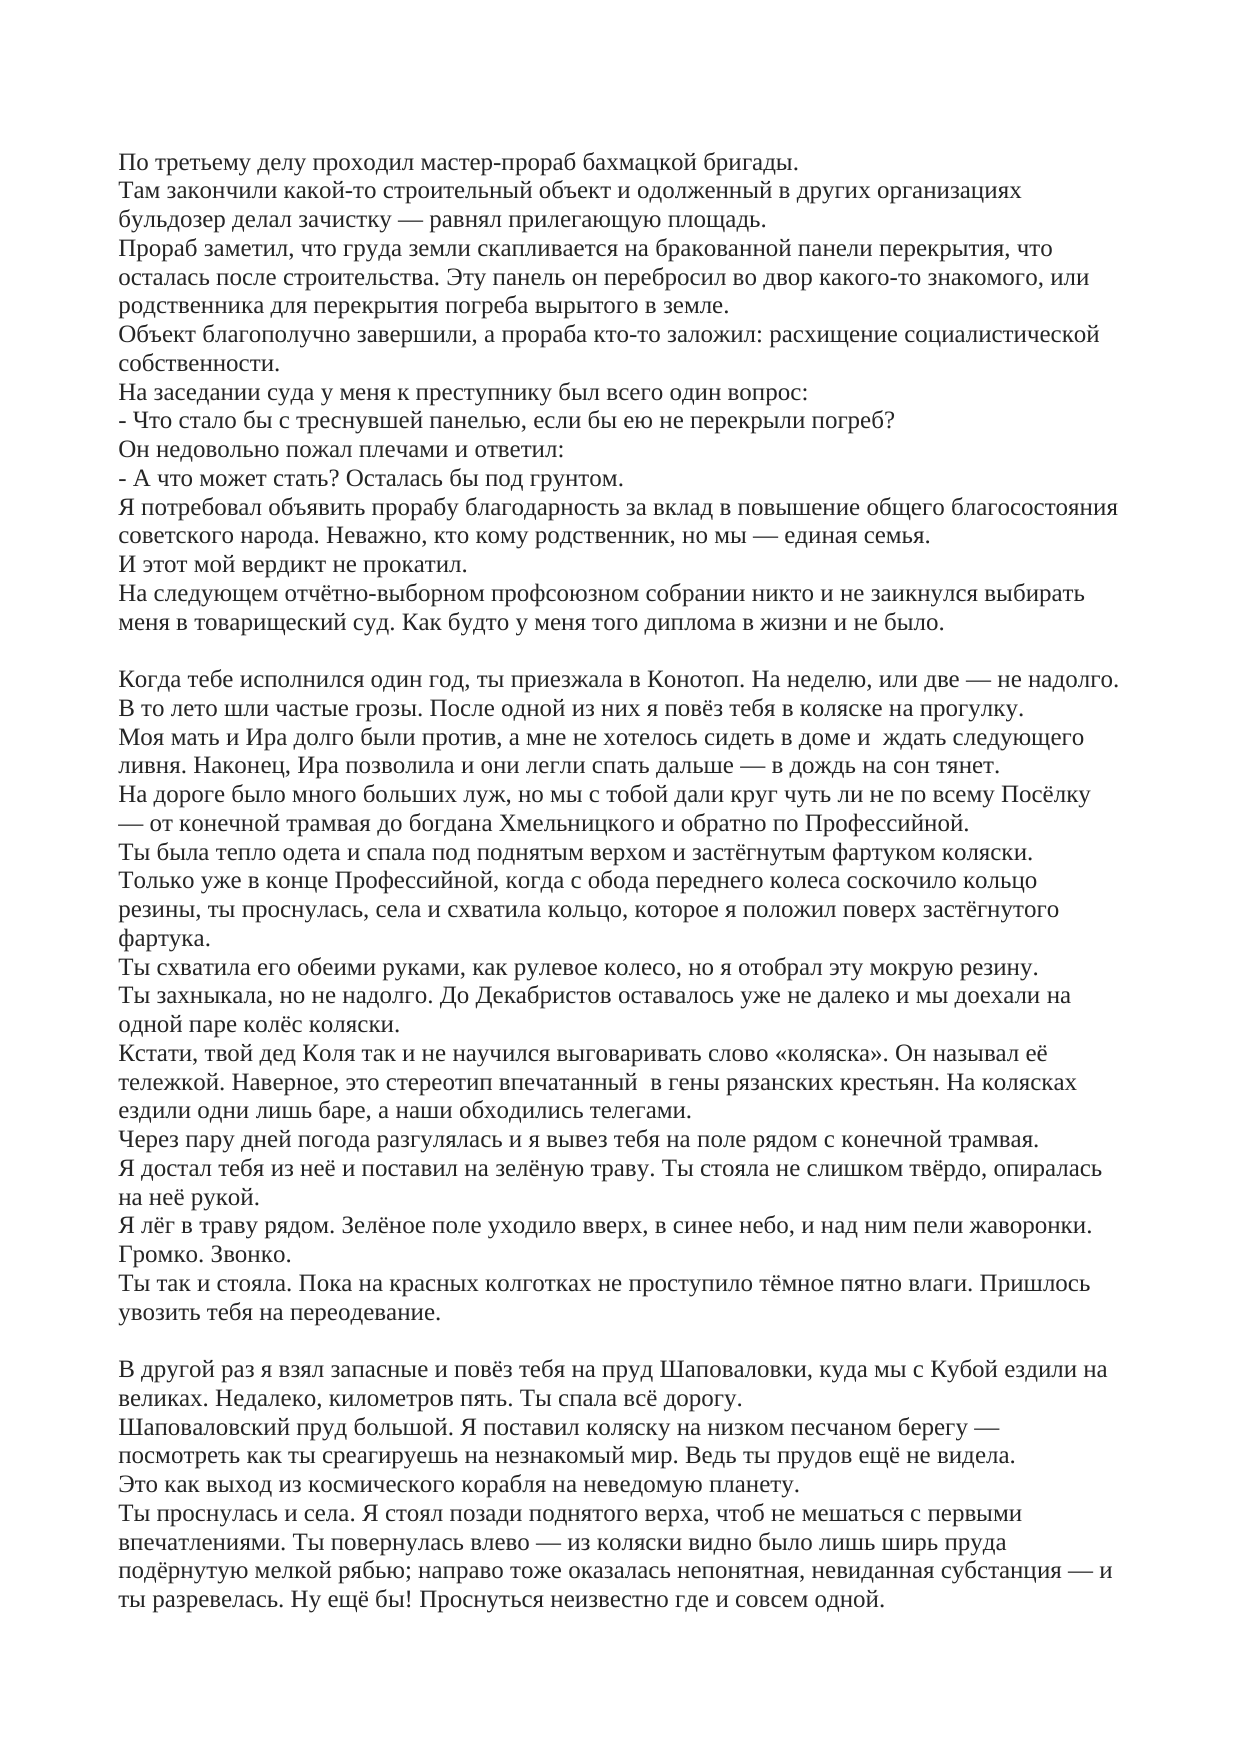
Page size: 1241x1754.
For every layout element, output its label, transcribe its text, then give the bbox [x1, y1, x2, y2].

text Там закончили какой-то строительный объект и одолженный в других организациях бульдозер делал зачистку — равнял прилегающую площадь. [118, 176, 1122, 233]
text Ты так и стояла. Пока на красных колготках не проступило тёмное пятно влаги. Пришлось увозить тебя на переодевание. [118, 1268, 1122, 1326]
text Я лёг в траву рядом. Зелёное поле уходило вверх, в синее небо, и над ним пели жаворонки. Громко. Звонко. [118, 1211, 1122, 1268]
text На следующем отчётно-выборном профсоюзном собрании никто и не заикнулся выбирать меня в товарищеский суд. Как будто у меня того диплома в жизни и не было. [118, 578, 1122, 636]
text На дороге было много больших луж, но мы с тобой дали круг чуть ли не по всему Посёлку — от конечной трамвая до богдана Хмельницкого и обратно по Профессийной. [118, 779, 1122, 837]
text В то лето шли частые грозы. После одной из них я повёз тебя в коляске на прогулку. [118, 693, 1122, 722]
text Я потребовал объявить прорабу благодарность за вклад в повышение общего благосостояния советского народа. Неважно, кто кому родственник, но мы — единая семья. [118, 492, 1122, 549]
text - А что может стать? Осталась бы под грунтом. [118, 463, 1122, 492]
text Прораб заметил, что груда земли скапливается на бракованной панели перекрытия, что осталась после строительства. Эту панель он перебросил во двор какого-то знакомого, или родственника для перекрытия погреба вырытого в земле. [118, 233, 1122, 319]
text По третьему делу проходил мастер-прораб бахмацкой бригады. [118, 147, 1122, 176]
text Через пару дней погода разгулялась и я вывез тебя на поле рядом с конечной трамвая. [118, 1124, 1122, 1153]
text И этот мой вердикт не прокатил. [118, 549, 1122, 578]
text Только уже в конце Профессийной, когда с обода переднего колеса соскочило кольцо резины, ты проснулась, села и схватила кольцо, которое я положил поверх застёгнутого фартука. [118, 866, 1122, 952]
text Моя мать и Ира долго были против, а мне не хотелось сидеть в доме и ждать следующего ливня. Наконец, Ира позволила и они легли спать дальше — в дождь на сон тянет. [118, 722, 1122, 779]
text Когда тебе исполнился один год, ты приезжала в Конотоп. На неделю, или две — не надолго. [118, 664, 1122, 693]
text Ты проснулась и села. Я стоял позади поднятого верха, чтоб не мешаться с первыми впечатлениями. Ты повернулась влево — из коляски видно было лишь ширь пруда подёрнутую мелкой рябью; направо тоже оказалась непонятная, невиданная субстанция — и ты разревелась. Ну ещё бы! Проснуться неизвестно где и совсем одной. [118, 1498, 1122, 1613]
text Это как выход из космического корабля на неведомую планету. [118, 1469, 1122, 1498]
text Объект благополучно завершили, а прораба кто-то заложил: расхищение социалистической собственности. [118, 319, 1122, 377]
text Шаповаловский пруд большой. Я поставил коляску на низком песчаном берегу — посмотреть как ты среагируешь на незнакомый мир. Ведь ты прудов ещё не видела. [118, 1412, 1122, 1469]
text - Что стало бы с треснувшей панелью, если бы ею не перекрыли погреб? [118, 406, 1122, 434]
text В другой раз я взял запасные и повёз тебя на пруд Шаповаловки, куда мы с Кубой ездили на великах. Недалеко, километров пять. Ты спала всё дорогу. [118, 1354, 1122, 1412]
text На заседании суда у меня к преступнику был всего один вопрос: [118, 377, 1122, 406]
text Ты захныкала, но не надолго. До Декабристов оставалось уже не далеко и мы доехали на одной паре колёс коляски. [118, 981, 1122, 1038]
text Он недовольно пожал плечами и ответил: [118, 434, 1122, 463]
text Я достал тебя из неё и поставил на зелёную траву. Ты стояла не слишком твёрдо, опиралась на неё рукой. [118, 1153, 1122, 1211]
text Ты была тепло одета и спала под поднятым верхом и застёгнутым фартуком коляски. [118, 837, 1122, 866]
text Ты схватила его обеими руками, как рулевое колесо, но я отобрал эту мокрую резину. [118, 952, 1122, 981]
text Кстати, твой дед Коля так и не научился выговаривать слово «коляска». Он называл её тележкой. Наверное, это стереотип впечатанный в гены рязанских крестьян. На колясках ездили одни лишь баре, а наши обходились телегами. [118, 1038, 1122, 1124]
